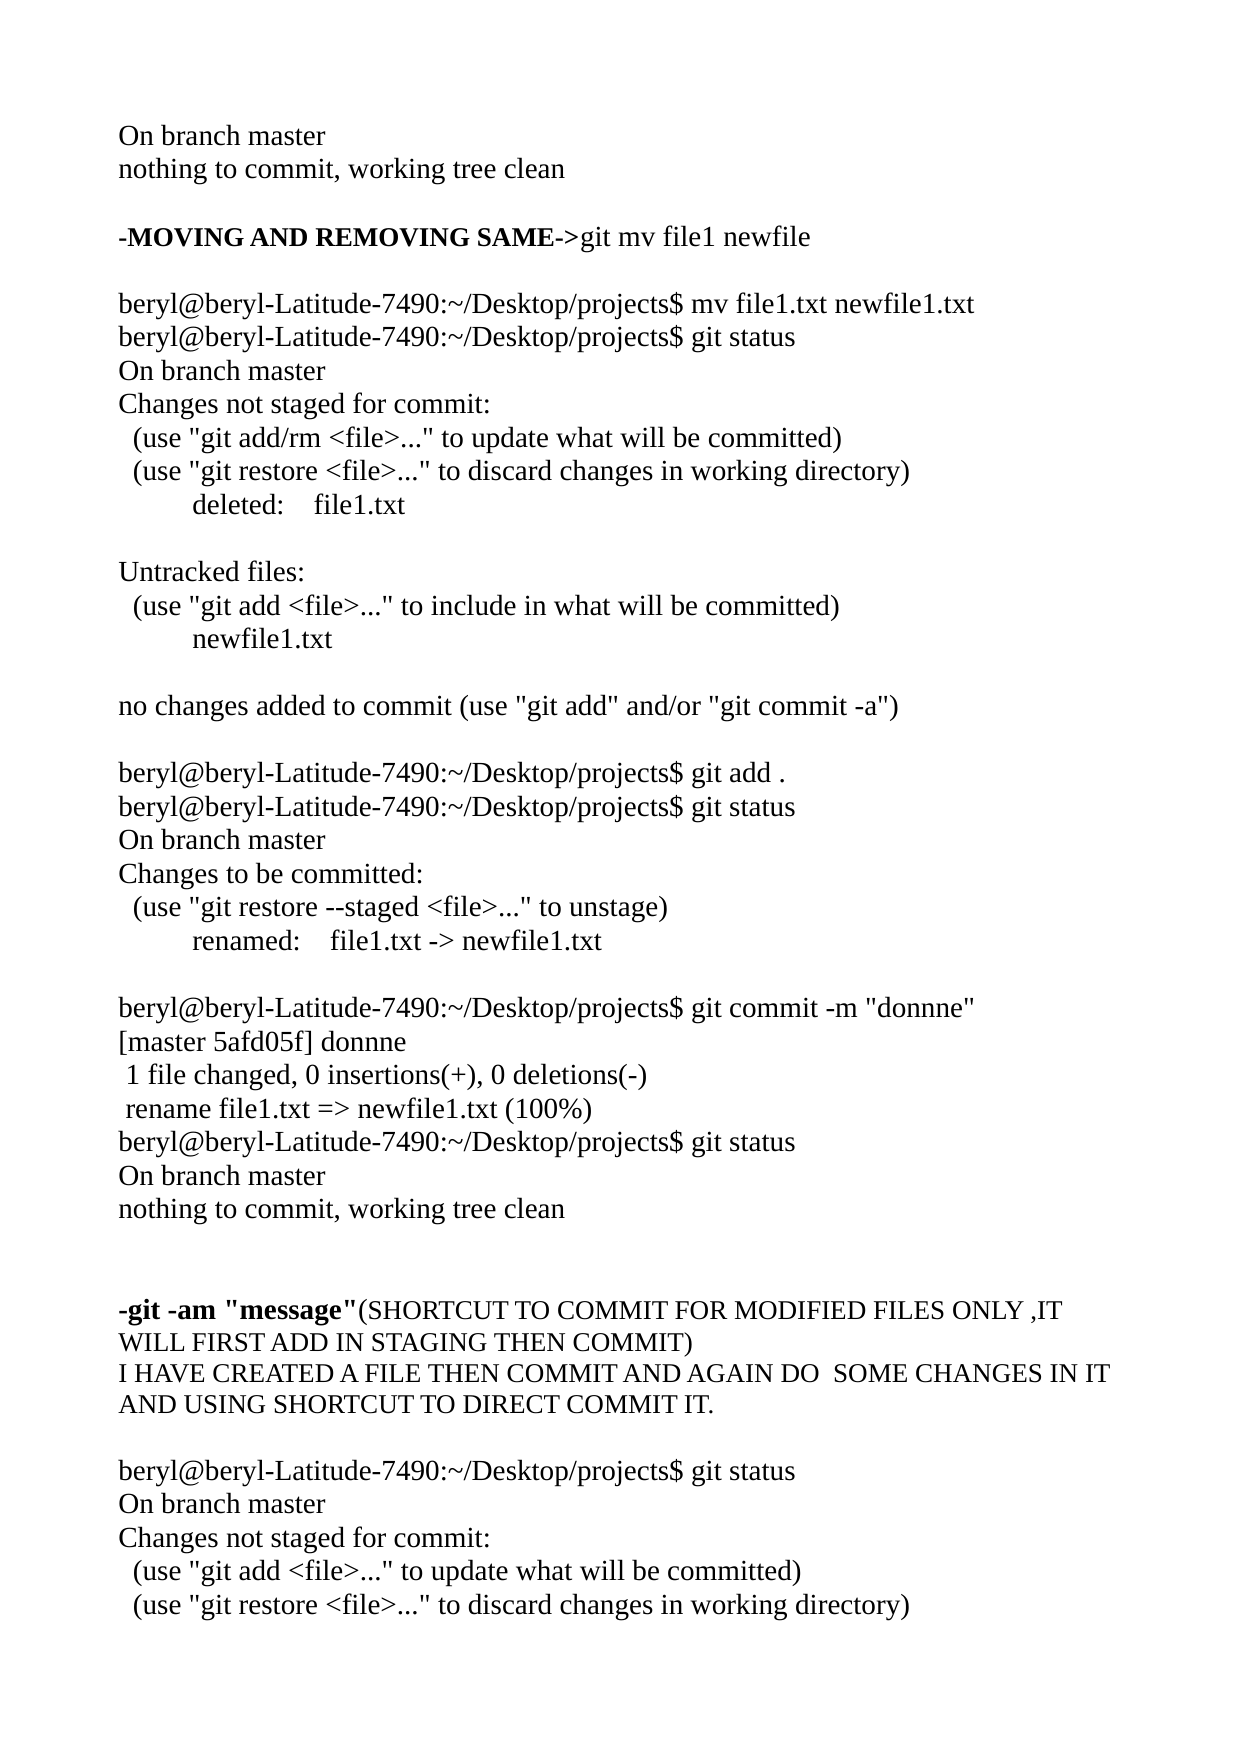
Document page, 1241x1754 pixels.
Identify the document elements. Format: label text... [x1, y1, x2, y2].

text (use "git add <file>..." to update what will be committed) [118, 1553, 1122, 1587]
text nothing to commit, working tree clean [118, 1191, 1122, 1225]
text renamed: file1.txt -> newfile1.txt [118, 923, 1122, 957]
text beryl@beryl-Latitude-7490:~/Desktop/projects$ git status [118, 319, 1122, 353]
text 1 file changed, 0 insertions(+), 0 deletions(-) [118, 1057, 1122, 1091]
text (use "git restore --staged <file>..." to unstage) [118, 889, 1122, 923]
text beryl@beryl-Latitude-7490:~/Desktop/projects$ git status [118, 1453, 1122, 1486]
text Changes to be committed: [118, 856, 1122, 889]
text On branch master [118, 822, 1122, 856]
text newfile1.txt [118, 621, 1122, 655]
text beryl@beryl-Latitude-7490:~/Desktop/projects$ git status [118, 789, 1122, 822]
text On branch master [118, 353, 1122, 386]
text (use "git add <file>..." to include in what will be committed) [118, 588, 1122, 621]
text On branch master [118, 1486, 1122, 1520]
text Untracked files: [118, 554, 1122, 588]
text deleted: file1.txt [118, 487, 1122, 521]
text beryl@beryl-Latitude-7490:~/Desktop/projects$ mv file1.txt newfile1.txt [118, 286, 1122, 319]
text nothing to commit, working tree clean [118, 152, 1122, 185]
text beryl@beryl-Latitude-7490:~/Desktop/projects$ git commit -m "donnne" [118, 990, 1122, 1024]
text On branch master [118, 118, 1122, 152]
text beryl@beryl-Latitude-7490:~/Desktop/projects$ git add . [118, 755, 1122, 789]
text (use "git restore <file>..." to discard changes in working directory) [118, 453, 1122, 487]
text (use "git add/rm <file>..." to update what will be committed) [118, 420, 1122, 453]
text -MOVING AND REMOVING SAME->git mv file1 newfile [118, 219, 1122, 252]
text Changes not staged for commit: [118, 1520, 1122, 1553]
text rename file1.txt => newfile1.txt (100%) [118, 1091, 1122, 1124]
text -git -am "message"(SHORTCUT TO COMMIT FOR MODIFIED FILES ONLY ,IT WILL FIRST ADD IN STAGING THEN COMMIT) [118, 1292, 1122, 1357]
text On branch master [118, 1158, 1122, 1191]
text no changes added to commit (use "git add" and/or "git commit -a") [118, 688, 1122, 722]
text [master 5afd05f] donnne [118, 1024, 1122, 1057]
text beryl@beryl-Latitude-7490:~/Desktop/projects$ git status [118, 1124, 1122, 1158]
text I HAVE CREATED A FILE THEN COMMIT AND AGAIN DO SOME CHANGES IN IT AND USING SHORTCUT TO DIRECT COMMIT IT. [118, 1357, 1122, 1419]
text Changes not staged for commit: [118, 386, 1122, 420]
text (use "git restore <file>..." to discard changes in working directory) [118, 1587, 1122, 1620]
